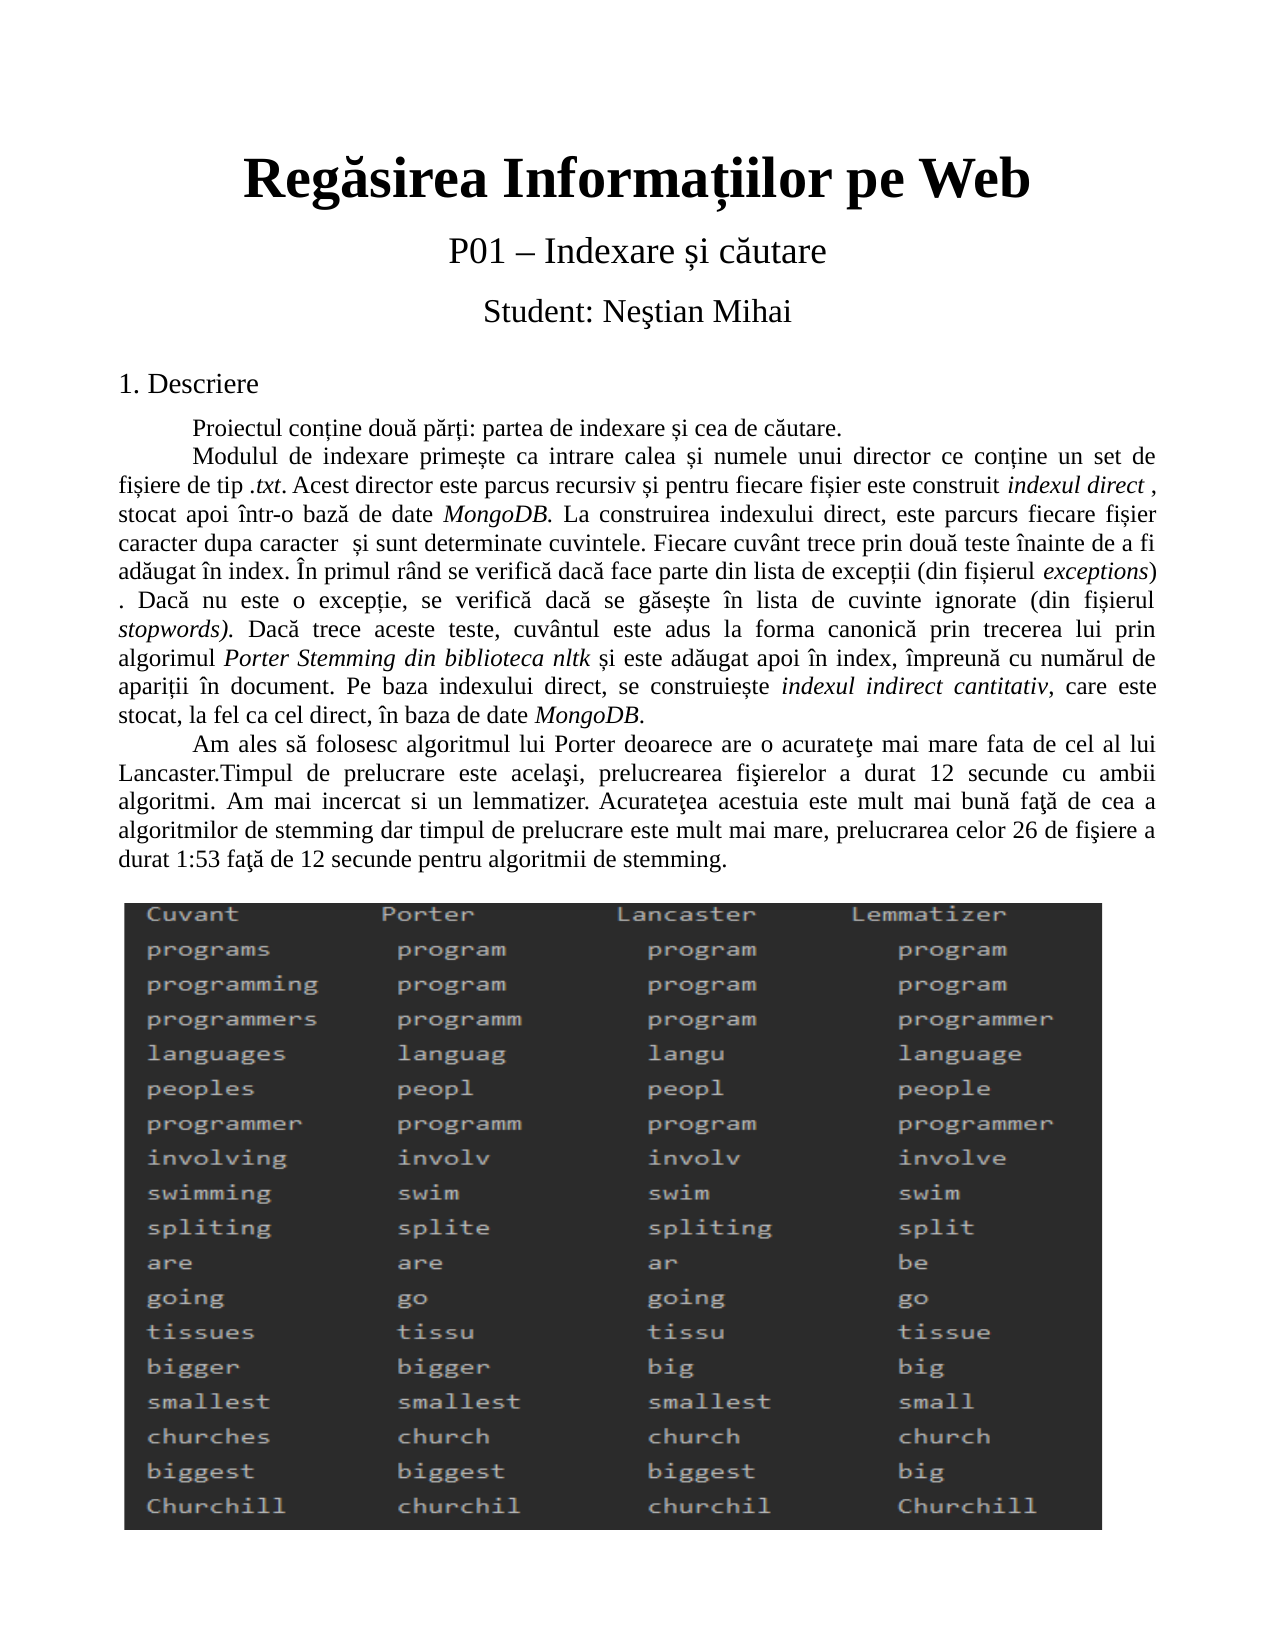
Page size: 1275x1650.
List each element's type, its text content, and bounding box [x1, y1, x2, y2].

title Regăsirea Informațiilor pe Web [118, 143, 1157, 210]
subtitle P01 – Indexare și căutare [118, 229, 1157, 272]
subtitle Student: Neştian Mihai [118, 291, 1157, 329]
text Modulul de indexare primește ca intrare calea și numele unui director ce conține un set de fișiere de tip .txt. Acest director este parcus recursiv și pentru fiecare fișier este construit indexul direct , stocat apoi într-o bază de date MongoDB. La construirea indexului direct, este parcurs fiecare fișier caracter dupa caracter și sunt determinate cuvintele. Fiecare cuvânt trece prin două teste înainte de a fi adăugat în index. În primul rând se verifică dacă face parte din lista de excepții (din fișierul exceptions) . Dacă nu este o excepție, se verifică dacă se găsește în lista de cuvinte ignorate (din fișierul stopwords). Dacă trece aceste teste, cuvântul este adus la forma canonică prin trecerea lui prin algorimul Porter Stemming din biblioteca nltk și este adăugat apoi în index, împreună cu numărul de apariții în document. Pe baza indexului direct, se construiește indexul indirect cantitativ, care este stocat, la fel ca cel direct, în baza de date MongoDB. [118, 441, 1157, 729]
text Proiectul conține două părți: partea de indexare și cea de căutare. [118, 413, 1157, 441]
picture [124, 903, 1103, 1530]
text Am ales să folosesc algoritmul lui Porter deoarece are o acurateţe mai mare fata de cel al lui Lancaster.Timpul de prelucrare este acelaşi, prelucrearea fişierelor a durat 12 secunde cu ambii algoritmi. Am mai incercat si un lemmatizer. Acurateţea acestuia este mult mai bună faţă de cea a algoritmilor de stemming dar timpul de prelucrare este mult mai mare, prelucrarea celor 26 de fişiere a durat 1:53 faţă de 12 secunde pentru algoritmii de stemming. [118, 729, 1157, 873]
subtitle 1. Descriere [118, 367, 1157, 400]
